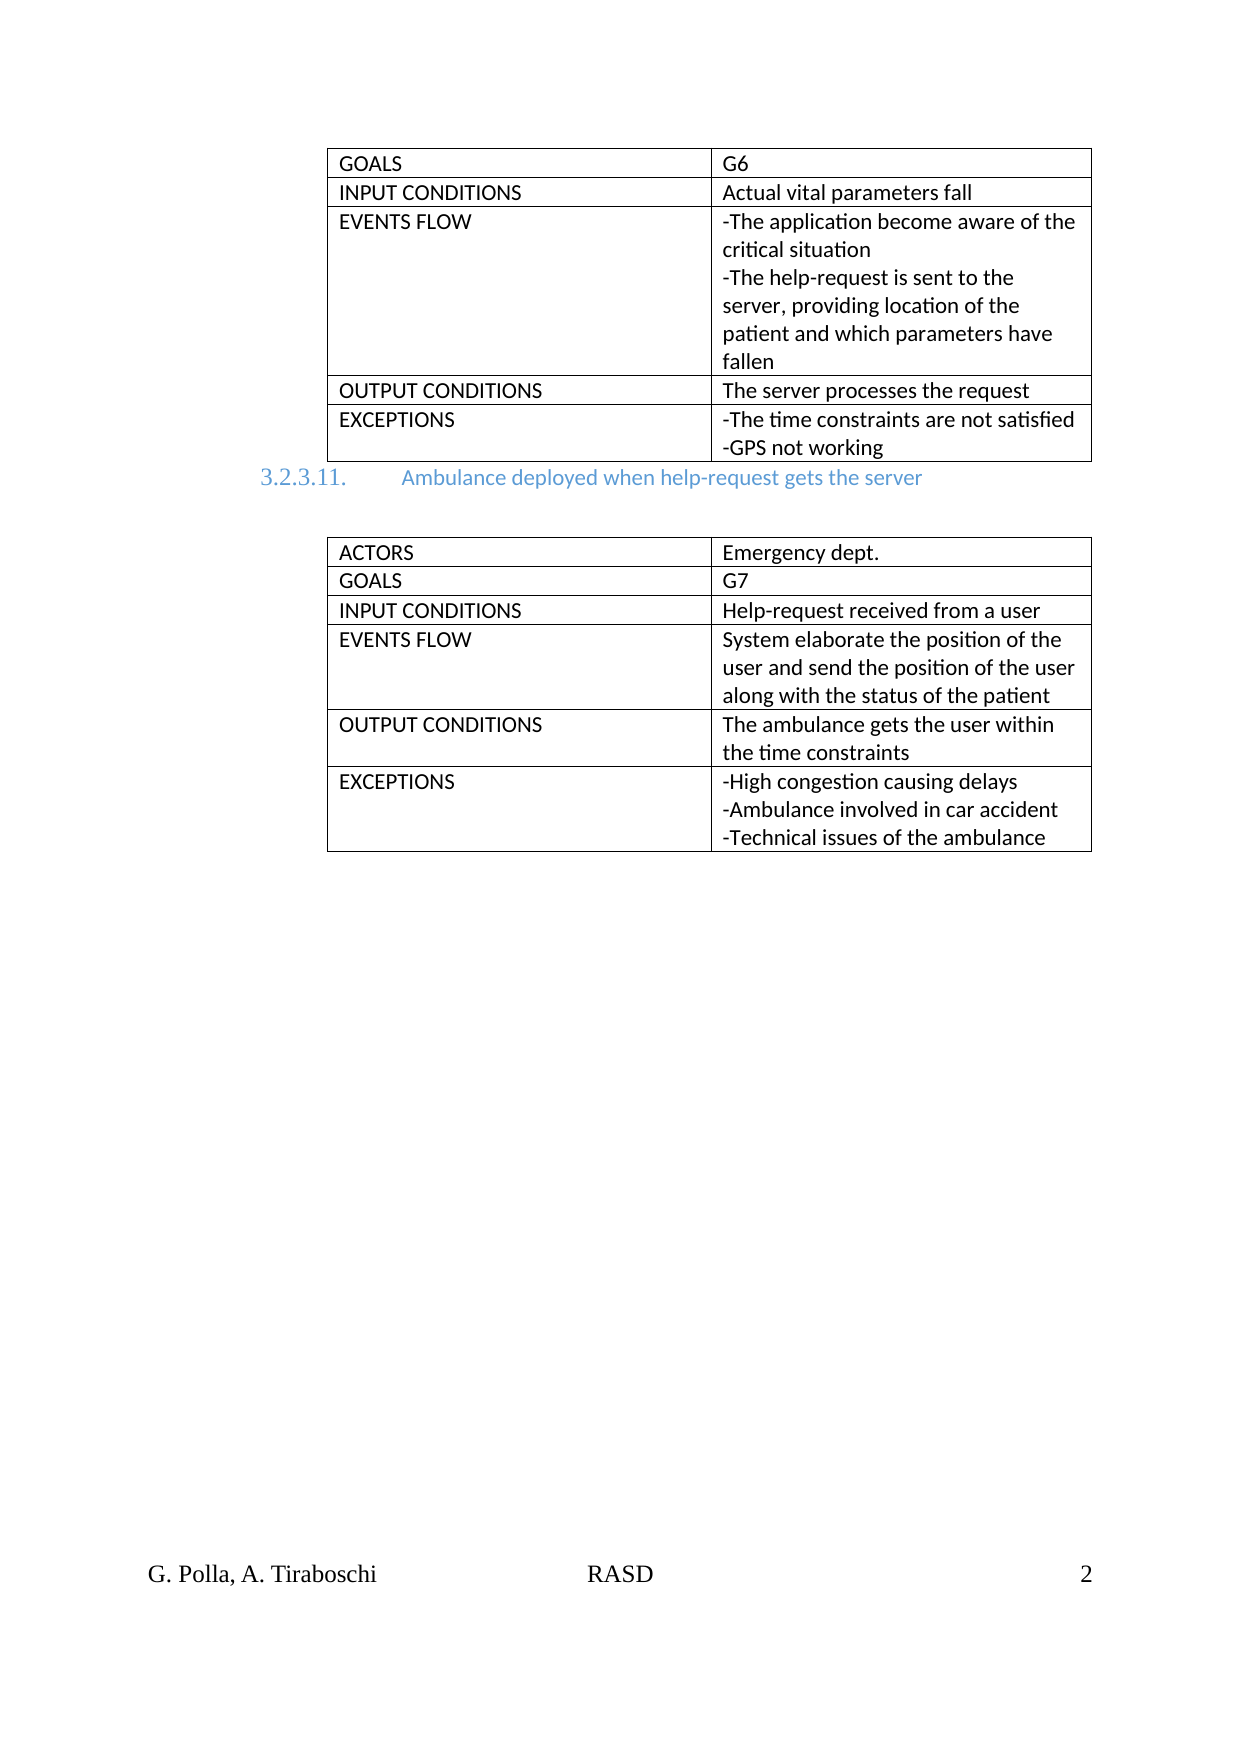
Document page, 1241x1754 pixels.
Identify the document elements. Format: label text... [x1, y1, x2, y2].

table_cell EVENTS FLOW [328, 625, 711, 709]
table_cell -High congestion causing delays -Ambulance involved in car accident -Technical issues of the ambulance [712, 767, 1091, 851]
table_header Emergency dept. [712, 538, 1091, 566]
table_cell Help-request received from a user [712, 596, 1091, 624]
table_cell -The time constraints are not satisfied -GPS not working [712, 405, 1091, 461]
table_cell GOALS [328, 567, 711, 595]
table_cell G7 [712, 567, 1091, 595]
table_cell EXCEPTIONS [328, 405, 711, 461]
table_cell OUTPUT CONDITIONS [328, 376, 711, 404]
table_cell EXCEPTIONS [328, 767, 711, 851]
list Ambulance deployed when help-request gets the server [260, 462, 1093, 520]
table_cell The ambulance gets the user within the time constraints [712, 710, 1091, 766]
table_cell OUTPUT CONDITIONS [328, 710, 711, 766]
table_cell System elaborate the position of the user and send the position of the user along with the status of the patient [712, 625, 1091, 709]
table_cell GOALS [328, 149, 711, 177]
table_cell INPUT CONDITIONS [328, 178, 711, 206]
table_cell EVENTS FLOW [328, 207, 711, 375]
table_cell Actual vital parameters fall [712, 178, 1091, 206]
table_cell G6 [712, 149, 1091, 177]
table_cell -The application become aware of the critical situation -The help-request is sent to the server, providing location of the patient and which parameters have fallen [712, 207, 1091, 375]
table_cell The server processes the request [712, 376, 1091, 404]
table_header ACTORS [328, 538, 711, 566]
table_cell INPUT CONDITIONS [328, 596, 711, 624]
